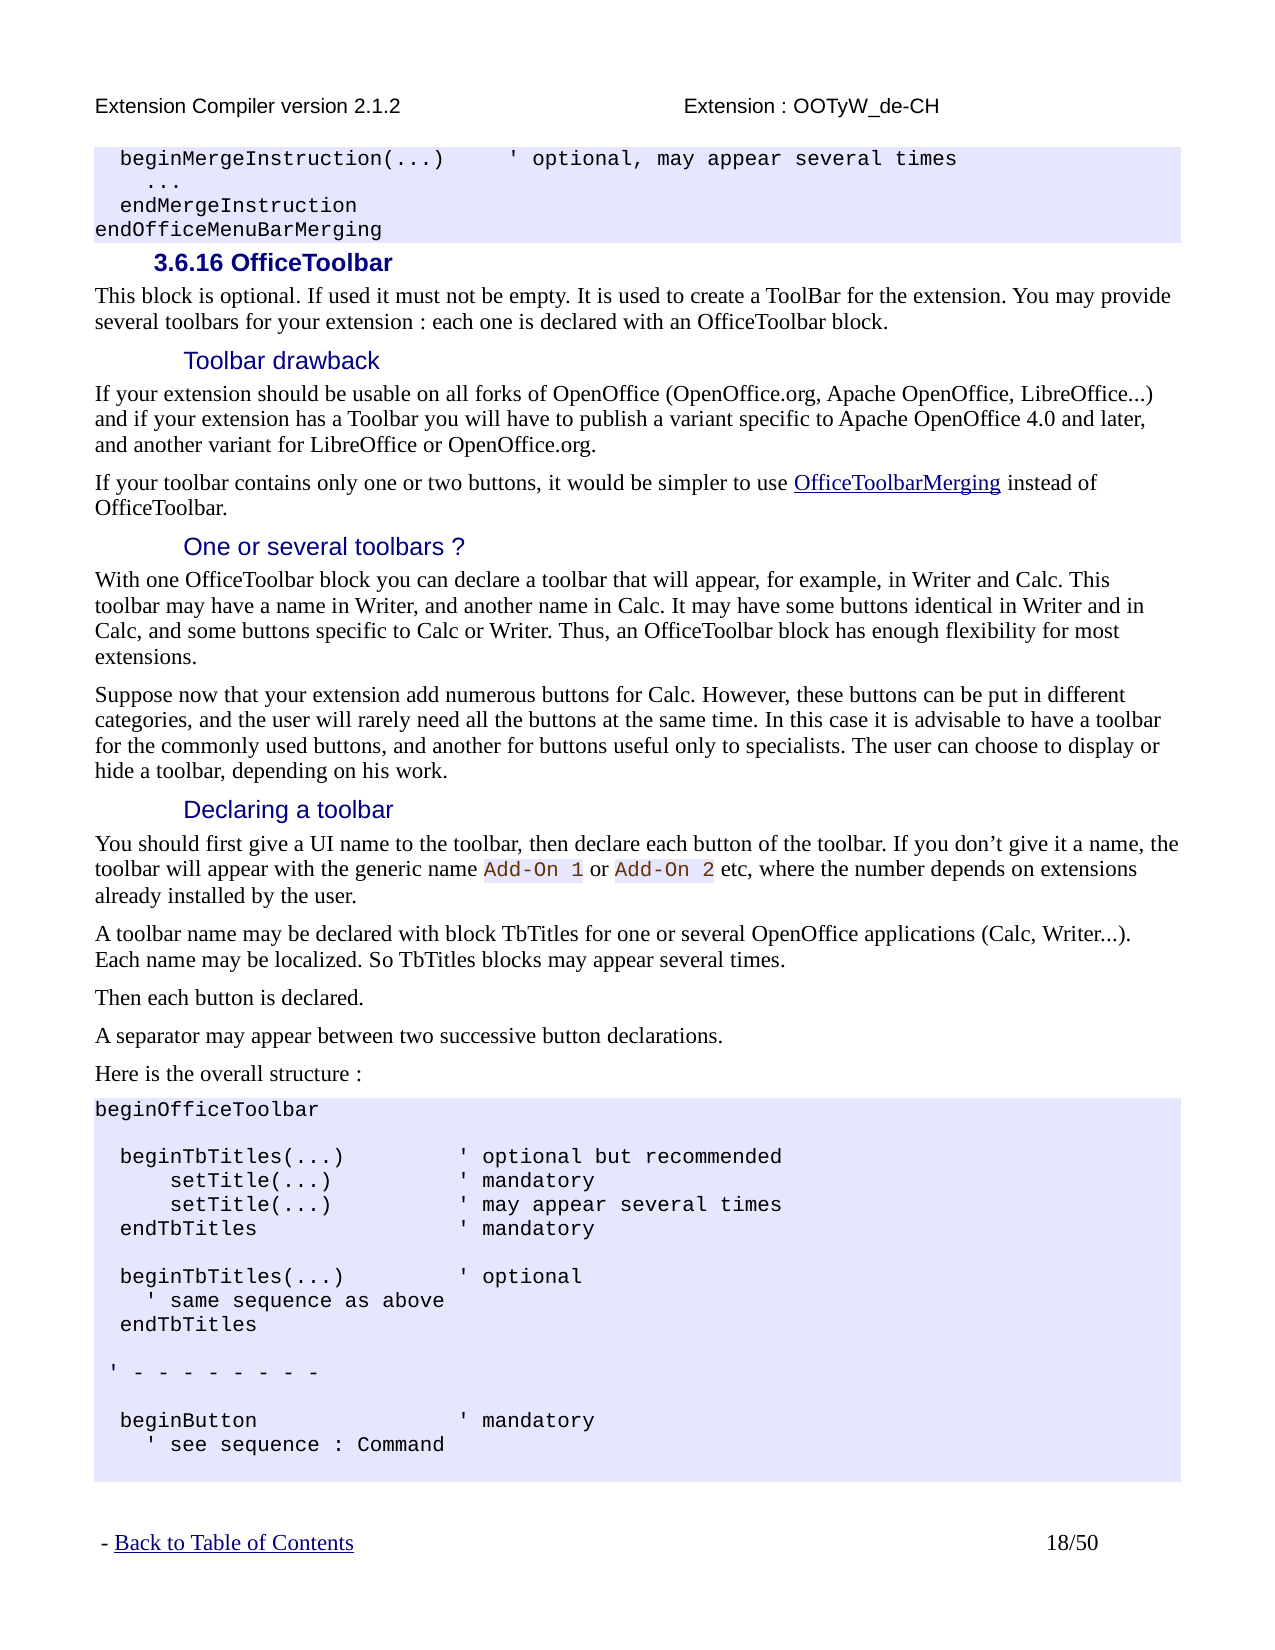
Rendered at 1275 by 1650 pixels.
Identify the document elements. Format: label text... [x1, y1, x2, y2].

text beginMergeInstruction(...) ' optional, may appear several times [94, 147, 1181, 171]
text beginTbTitles(...) ' optional but recommended [94, 1146, 1181, 1170]
text endOfficeMenuBarMerging [94, 219, 1181, 243]
text A separator may appear between two successive button declarations. [94, 1022, 1181, 1048]
text beginButton ' mandatory [94, 1410, 1181, 1434]
subtitle One or several toolbars ? [183, 533, 1181, 561]
text endMergeInstruction [94, 195, 1181, 219]
text Here is the overall structure : [94, 1061, 1181, 1086]
text endTbTitles ' mandatory [94, 1218, 1181, 1242]
text If your toolbar contains only one or two buttons, it would be simpler to use OfficeToolbarMerging instead of OfficeToolbar. [94, 470, 1181, 521]
text Suppose now that your extension add numerous buttons for Calc. However, these buttons can be put in different categories, and the user will rarely need all the buttons at the same time. In this case it is advisable to have a toolbar for the commonly used buttons, and another for buttons useful only to specialists. The user can choose to display or hide a toolbar, depending on his work. [94, 682, 1181, 784]
text ' same sequence as above [94, 1290, 1181, 1314]
subtitle Declaring a toolbar [183, 796, 1181, 824]
text setTitle(...) ' may appear several times [94, 1194, 1181, 1218]
text If your extension should be usable on all forks of OpenOffice (OpenOffice.org, Apache OpenOffice, LibreOffice...) and if your extension has a Toolbar you will have to publish a variant specific to Apache OpenOffice 4.0 and later, and another variant for LibreOffice or OpenOffice.org. [94, 381, 1181, 457]
text With one OfficeToolbar block you can declare a toolbar that will appear, for example, in Writer and Calc. This toolbar may have a name in Writer, and another name in Calc. It may have some buttons identical in Writer and in Calc, and some buttons specific to Calc or Writer. Thus, an OfficeToolbar block has enough flexibility for most extensions. [94, 567, 1181, 669]
text ' see sequence : Command [94, 1434, 1181, 1458]
text A toolbar name may be declared with block TbTitles for one or several OpenOffice applications (Calc, Writer...). Each name may be localized. So TbTitles blocks may appear several times. [94, 921, 1181, 972]
text Then each button is declared. [94, 984, 1181, 1010]
text endTbTitles [94, 1314, 1181, 1338]
subtitle OfficeToolbar [153, 249, 1181, 277]
text You should first give a UI name to the toolbar, then declare each button of the toolbar. If you don’t give it a name, the toolbar will appear with the generic name Add-On 1 or Add-On 2 etc, where the number depends on extensions already installed by the user. [94, 830, 1181, 908]
text ... [94, 171, 1181, 195]
text beginOfficeToolbar [94, 1098, 1181, 1122]
text ' - - - - - - - - [94, 1362, 1181, 1386]
text This block is optional. If used it must not be empty. It is used to create a ToolBar for the extension. You may provide several toolbars for your extension : each one is declared with an OfficeToolbar block. [94, 283, 1181, 334]
subtitle Toolbar drawback [183, 347, 1181, 375]
text setTitle(...) ' mandatory [94, 1170, 1181, 1194]
text beginTbTitles(...) ' optional [94, 1266, 1181, 1290]
